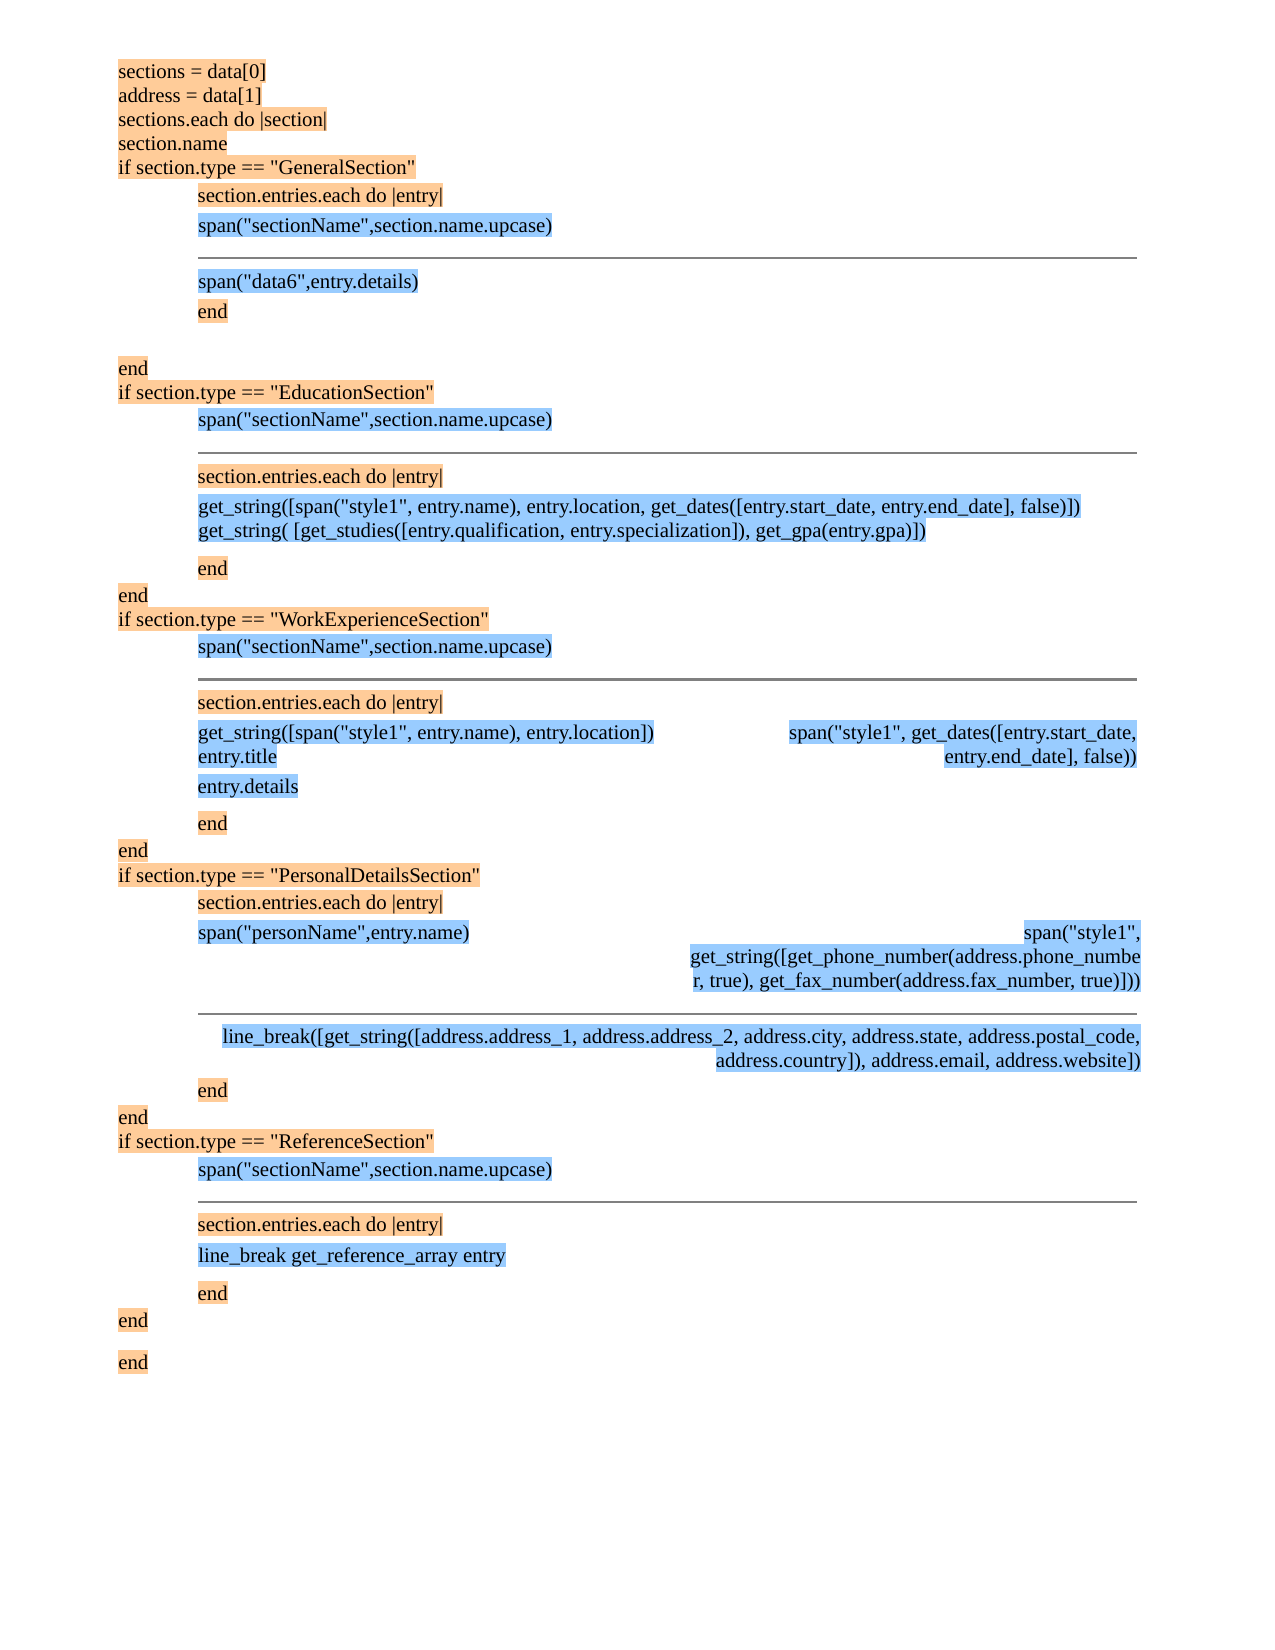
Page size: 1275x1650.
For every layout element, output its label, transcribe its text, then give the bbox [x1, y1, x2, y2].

table_cell [195, 662, 1139, 687]
table_cell line_break([get_string([address.address_1, address.address_2, address.city, address.state, address.postal_code, address.country]), address.email, address.website]) [195, 1022, 1139, 1075]
table_header section.entries.each do |entry| [195, 180, 1139, 209]
table_cell get_string([span("style1", entry.name), entry.location, get_dates([entry.start_date, entry.end_date], false)]) get_string( [get_studies([entry.qualification, entry.specialization]), get_gpa(entry.gpa)]) [195, 492, 1139, 553]
table_cell [195, 327, 1139, 356]
table_cell span("personName",entry.name) [195, 918, 685, 995]
table_cell section.entries.each do |entry| [195, 688, 1139, 717]
text if section.type == "GeneralSection" [416, 155, 1216, 179]
text section.name [227, 131, 1216, 155]
text end if section.type == "WorkExperienceSection" [148, 583, 1216, 631]
table_header section.entries.each do |entry| [195, 888, 1139, 917]
table_header span("sectionName",section.name.upcase) [195, 405, 1139, 434]
text end [148, 1308, 1216, 1332]
text sections.each do |section| [327, 107, 1216, 131]
table_cell end [195, 1076, 1139, 1105]
table_cell [195, 996, 1139, 1021]
table_cell span("sectionName",section.name.upcase) [195, 211, 1139, 240]
table_cell line_break get_reference_array entry [195, 1241, 1139, 1277]
text address = data[1] [262, 83, 1216, 107]
table_cell get_string([span("style1", entry.name), entry.location]) entry.title [195, 718, 724, 771]
text if section.type == "ReferenceSection" [434, 1129, 1216, 1153]
table_cell end [195, 554, 1139, 583]
text end [118, 838, 1216, 862]
text end if section.type == "EducationSection" [148, 356, 1216, 404]
table_cell span("style1", get_dates([entry.start_date, entry.end_date], false)) [725, 718, 1139, 771]
table_header span("sectionName",section.name.upcase) [195, 632, 1139, 661]
table_cell entry.details [195, 772, 1139, 808]
table_cell end [195, 297, 1139, 326]
table_header span("sectionName",section.name.upcase) [195, 1155, 1139, 1184]
table_cell span("style1", get_string([get_phone_number(address.phone_number, true), get_fax_number(address.fax_number, true)])) [686, 918, 1139, 995]
table_cell end [195, 809, 1139, 838]
text end [148, 1350, 1216, 1374]
text sections = data[0] [266, 59, 1216, 83]
table_cell end [195, 1279, 1139, 1308]
table_cell section.entries.each do |entry| [195, 1210, 1139, 1239]
table_cell [195, 436, 1139, 461]
table_cell span("data6",entry.details) [195, 266, 1139, 296]
text end [148, 1105, 1216, 1129]
table_cell [195, 241, 1139, 265]
table_cell section.entries.each do |entry| [195, 462, 1139, 491]
text if section.type == "PersonalDetailsSection" [118, 862, 1216, 887]
table_cell [195, 1185, 1139, 1209]
